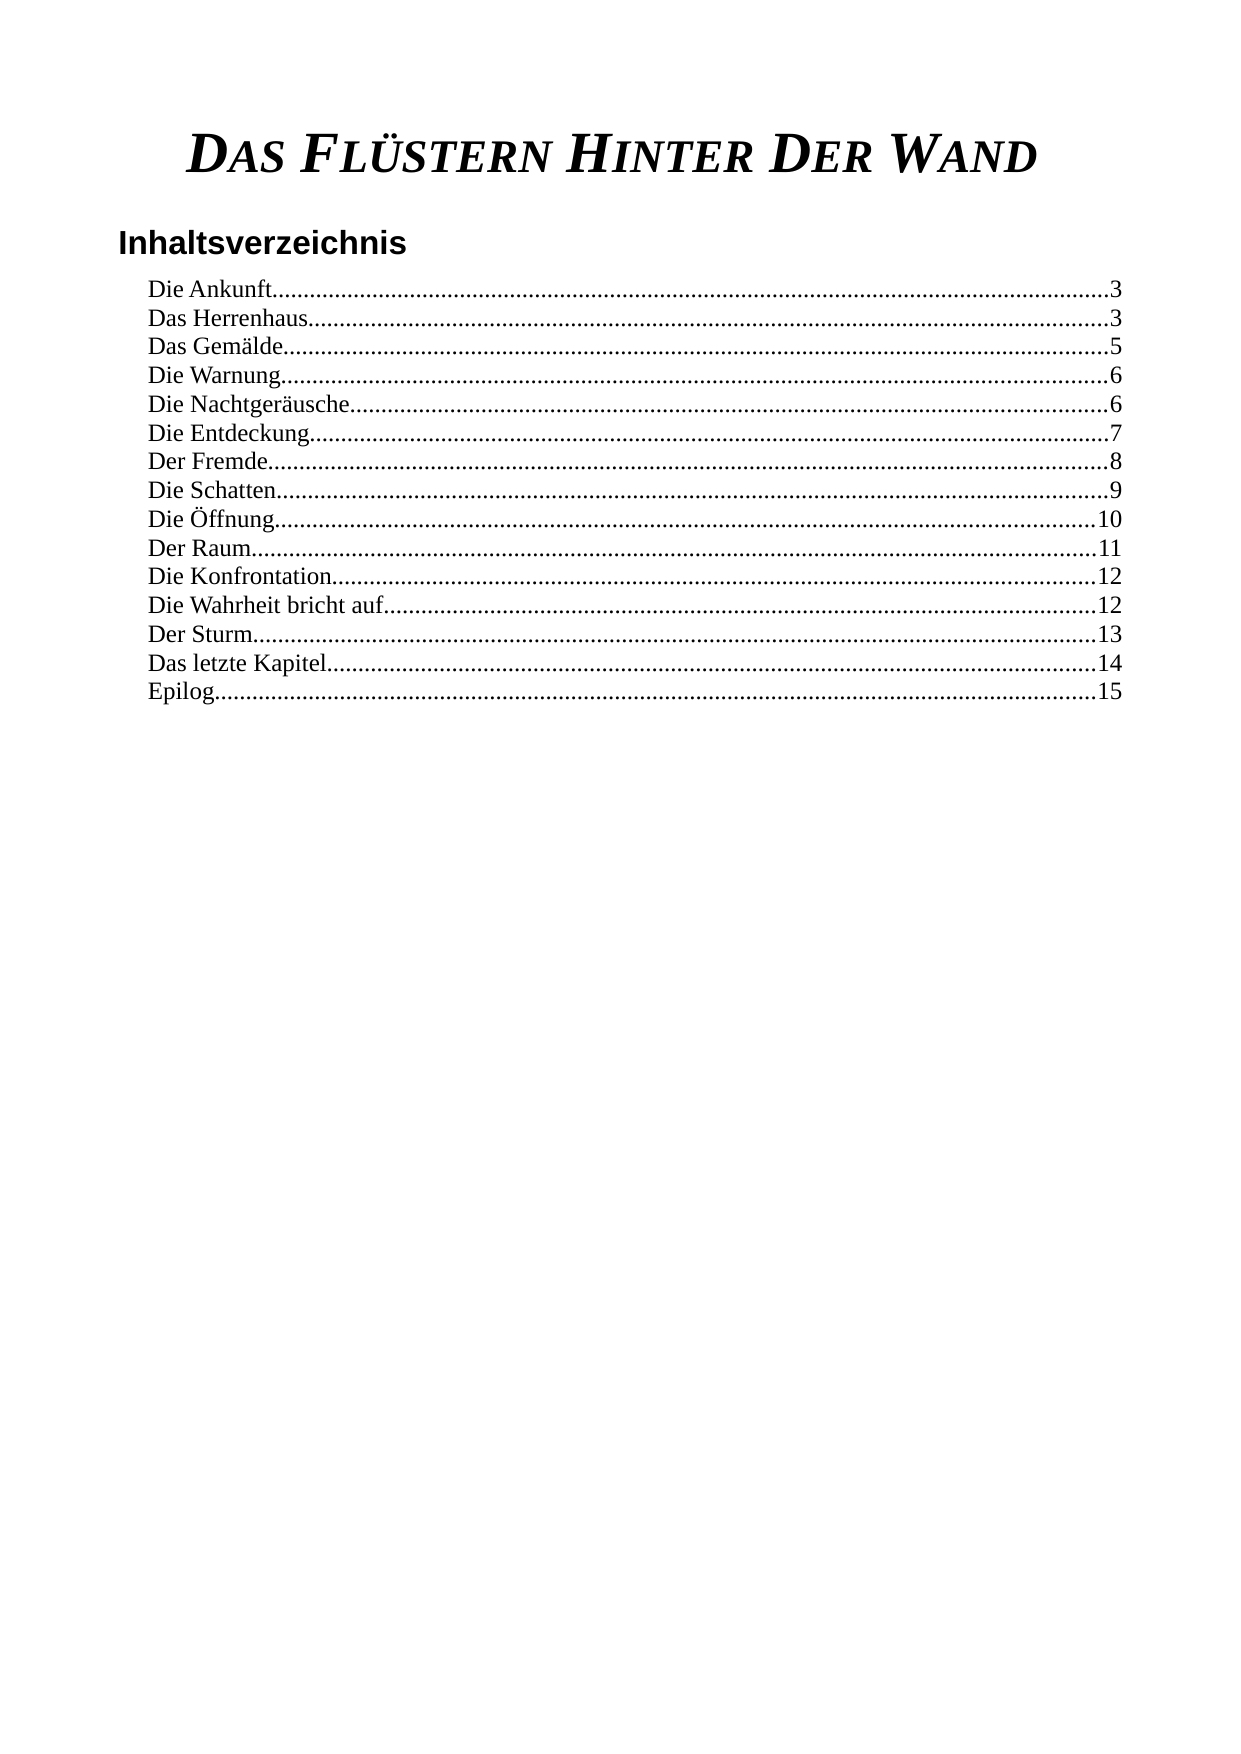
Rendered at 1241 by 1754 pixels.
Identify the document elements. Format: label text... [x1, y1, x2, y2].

text Die Warnung 6 [148, 360, 1122, 389]
text Die Schatten 9 [148, 475, 1122, 504]
text Das Herrenhaus 3 [148, 303, 1122, 331]
text Der Fremde 8 [148, 446, 1122, 475]
title Das Flüstern Hinter Der Wand [118, 118, 1122, 185]
text Epilog 15 [148, 676, 1122, 705]
subtitle Inhaltsverzeichnis [118, 223, 1122, 261]
text Die Nachtgeräusche 6 [148, 389, 1122, 418]
text Die Öffnung 10 [148, 504, 1122, 533]
text Der Sturm 13 [148, 619, 1122, 648]
text Das Gemälde 5 [148, 331, 1122, 360]
text Die Konfrontation 12 [148, 561, 1122, 590]
text Die Ankunft 3 [148, 274, 1122, 303]
text Das letzte Kapitel 14 [148, 648, 1122, 676]
text Die Wahrheit bricht auf 12 [148, 590, 1122, 619]
text Die Entdeckung 7 [148, 418, 1122, 446]
text Der Raum 11 [148, 533, 1122, 561]
